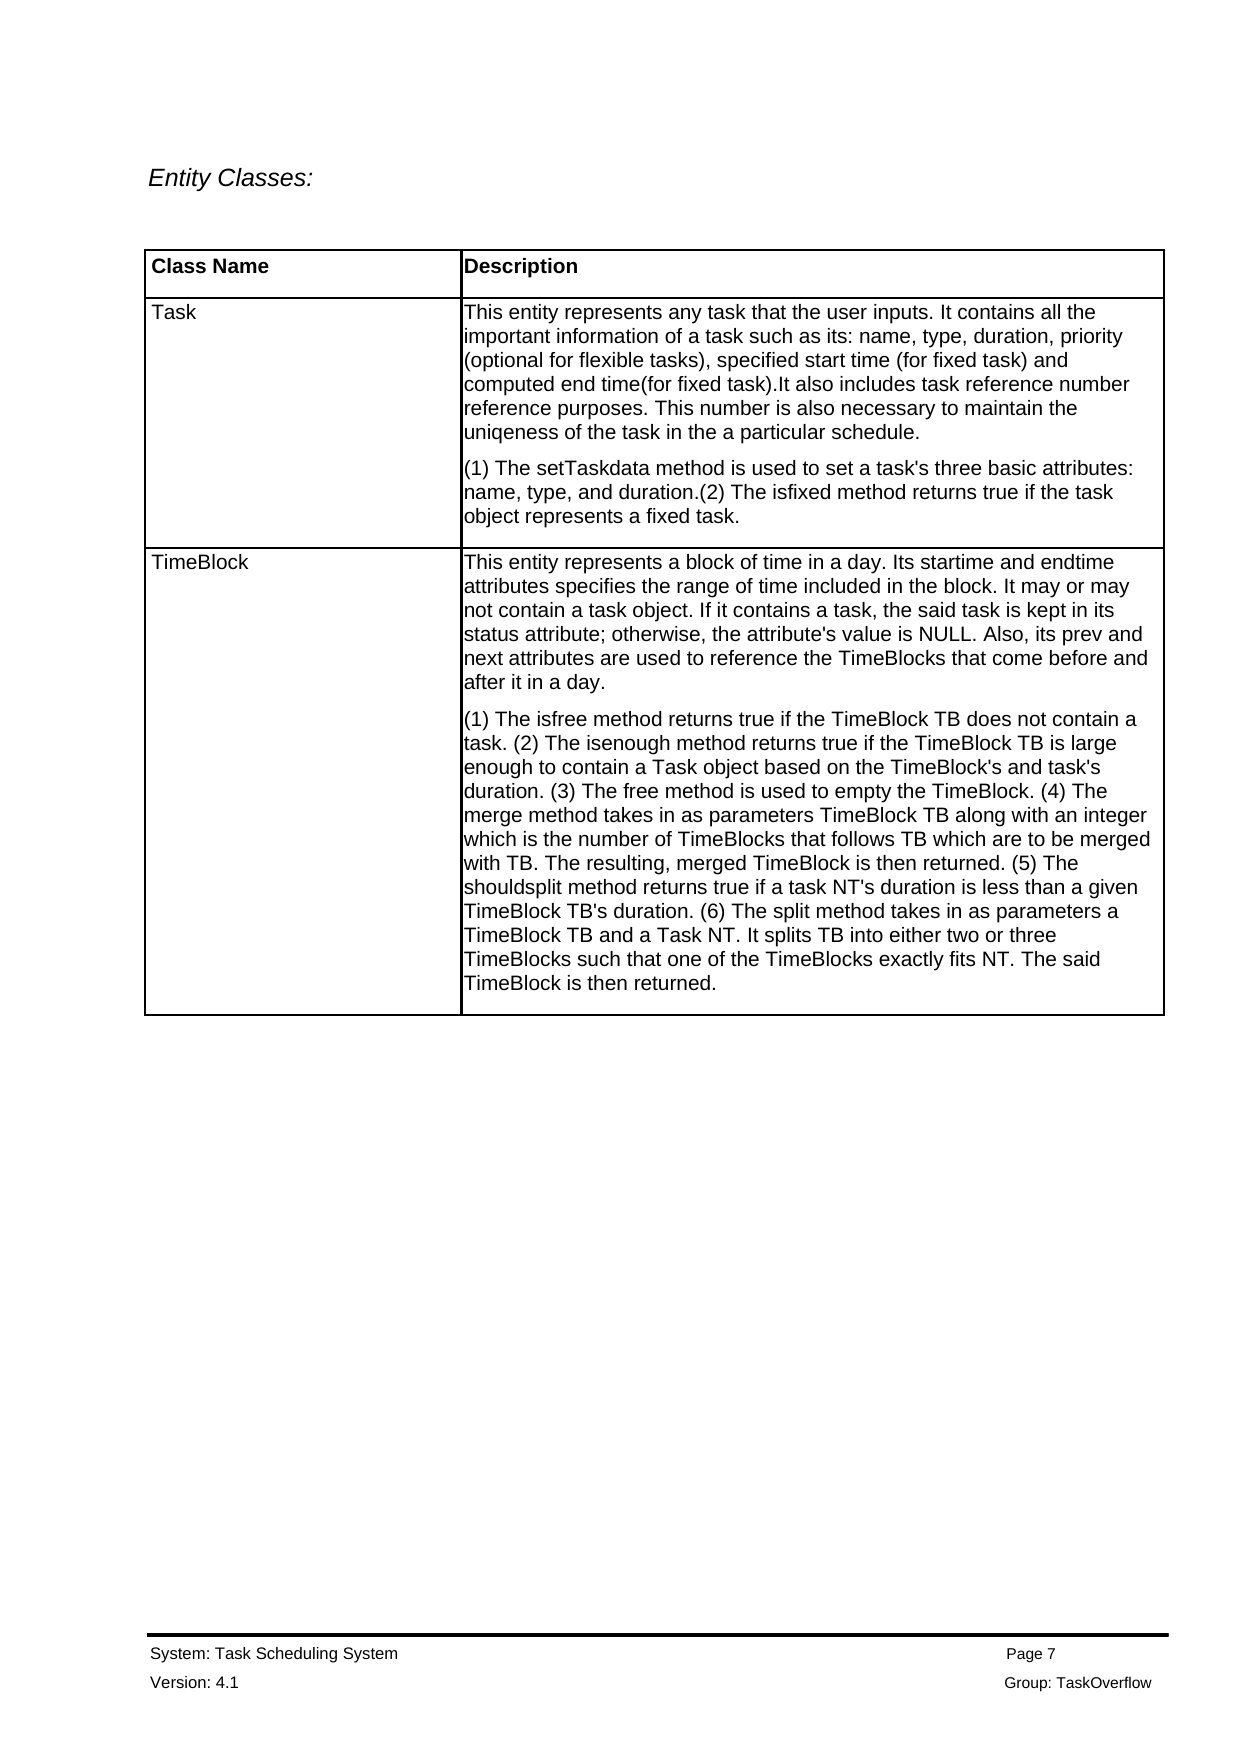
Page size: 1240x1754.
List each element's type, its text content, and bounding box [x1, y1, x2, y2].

table_cell reference purposes. This number is also necessary to maintain the [463, 396, 1163, 420]
table_cell shouldsplit method returns true if a task NT's duration is less than a given [463, 875, 1163, 899]
table_cell TimeBlock is then returned. [463, 971, 1163, 995]
table_cell [463, 995, 1163, 1014]
table_cell [146, 278, 460, 297]
table_cell [146, 779, 460, 803]
table_cell [146, 324, 460, 348]
text Entity Classes: [148, 163, 1162, 192]
table_cell This entity represents a block of time in a day. Its startime and endtime [463, 549, 1163, 574]
table_cell [146, 529, 460, 547]
table_cell (optional for flexible tasks), specified start time (for fixed task) and [463, 348, 1163, 372]
table_cell [146, 372, 460, 396]
table_cell [146, 574, 460, 598]
table_header Description [463, 251, 1163, 278]
table_cell (1) The isfree method returns true if the TimeBlock TB does not contain a [463, 695, 1163, 731]
table_cell [146, 623, 460, 646]
table_cell TimeBlock TB and a Task NT. It splits TB into either two or three [463, 923, 1163, 947]
table_cell [146, 995, 460, 1014]
text Version: 4.1 Group: TaskOverflow [150, 1665, 1162, 1694]
table_cell This entity represents any task that the user inputs. It contains all the [463, 299, 1163, 324]
table_cell TimeBlock TB's duration. (6) The split method takes in as parameters a [463, 899, 1163, 923]
table_cell [146, 731, 460, 755]
table_cell enough to contain a Task object based on the TimeBlock's and task's [463, 755, 1163, 779]
table_cell [146, 695, 460, 731]
table_cell task. (2) The isenough method returns true if the TimeBlock TB is large [463, 731, 1163, 755]
table_cell [146, 875, 460, 899]
table_cell attributes specifies the range of time included in the block. It may or may [463, 574, 1163, 598]
table_cell TimeBlock [146, 549, 460, 574]
table_cell [146, 420, 460, 444]
table_cell duration. (3) The free method is used to empty the TimeBlock. (4) The [463, 779, 1163, 803]
table_cell [146, 348, 460, 372]
table_cell name, type, and duration.(2) The isfixed method returns true if the task [463, 481, 1163, 504]
table_cell with TB. The resulting, merged TimeBlock is then returned. (5) The [463, 851, 1163, 875]
table_cell computed end time(for fixed task).It also includes task reference number [463, 372, 1163, 396]
table_cell [463, 278, 1163, 297]
table_cell important information of a task such as its: name, type, duration, priority [463, 324, 1163, 348]
table_cell merge method takes in as parameters TimeBlock TB along with an integer [463, 803, 1163, 827]
table_cell [146, 899, 460, 923]
table_cell [146, 755, 460, 779]
table_cell [146, 671, 460, 694]
table_cell [146, 505, 460, 529]
text System: Task Scheduling System Page 7 [150, 1637, 1162, 1665]
table_cell next attributes are used to reference the TimeBlocks that come before and [463, 646, 1163, 671]
table_cell [146, 851, 460, 875]
table_cell not contain a task object. If it contains a task, the said task is kept in its [463, 598, 1163, 622]
table_cell [463, 529, 1163, 547]
table_cell Task [146, 299, 460, 324]
table_cell TimeBlocks such that one of the TimeBlocks exactly fits NT. The said [463, 947, 1163, 971]
table_cell [146, 646, 460, 671]
table_cell [146, 803, 460, 827]
table_cell [146, 827, 460, 851]
table_cell which is the number of TimeBlocks that follows TB which are to be merged [463, 827, 1163, 851]
table_cell after it in a day. [463, 671, 1163, 694]
table_cell object represents a fixed task. [463, 505, 1163, 529]
table_cell uniqeness of the task in the a particular schedule. [463, 420, 1163, 444]
table_cell [146, 971, 460, 995]
table_cell [146, 396, 460, 420]
table_cell [146, 598, 460, 622]
table_cell (1) The setTaskdata method is used to set a task's three basic attributes: [463, 444, 1163, 481]
table_cell status attribute; otherwise, the attribute's value is NULL. Also, its prev and [463, 623, 1163, 646]
table_cell [146, 481, 460, 504]
table_cell [146, 444, 460, 481]
table_cell [146, 923, 460, 947]
table_header Class Name [146, 251, 460, 278]
table_cell [146, 947, 460, 971]
